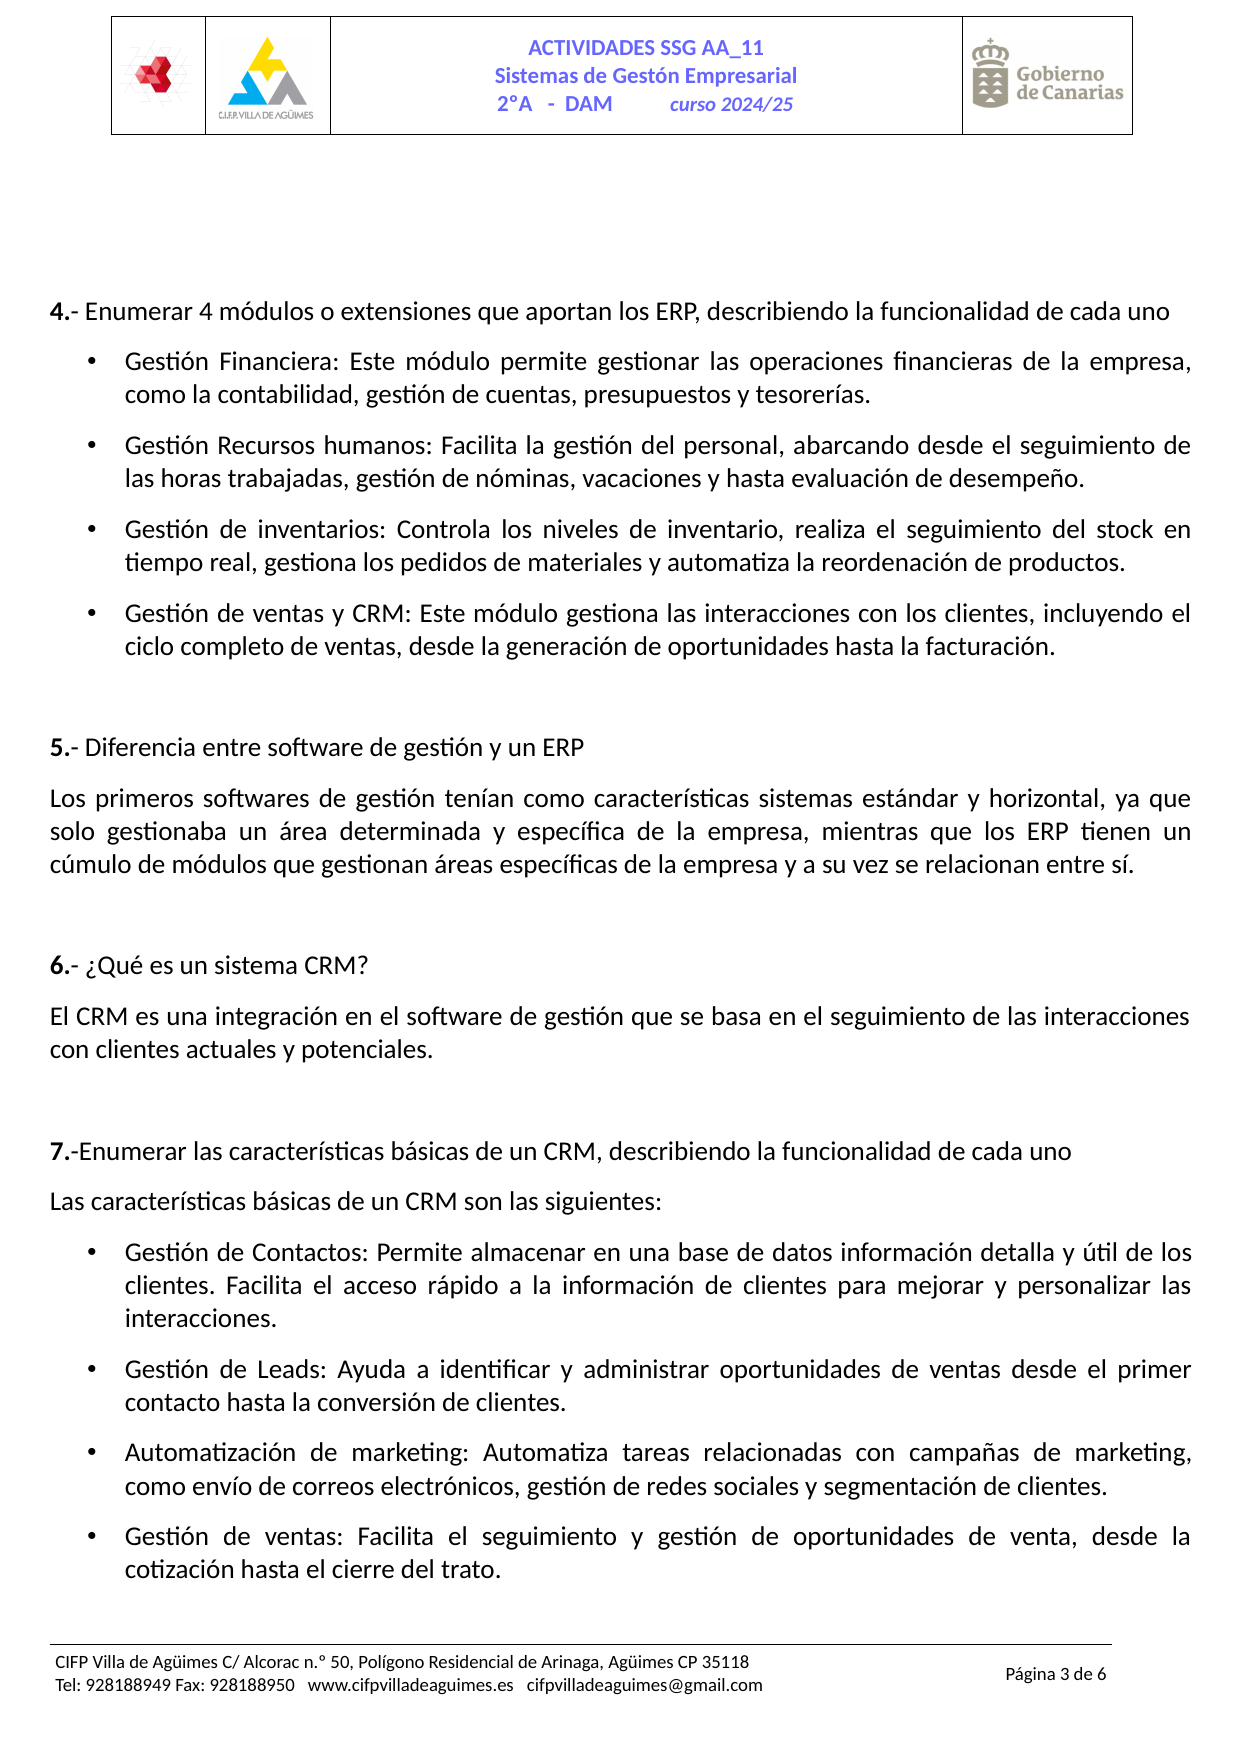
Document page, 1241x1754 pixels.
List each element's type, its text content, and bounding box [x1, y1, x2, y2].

picture [118, 40, 194, 107]
picture [969, 35, 1124, 109]
text 4.- Enumerar 4 módulos o extensiones que aportan los ERP, describiendo la funcionalidad de cada uno [49, 294, 1193, 327]
list Gestión Financiera: Este módulo permite gestionar las operaciones financieras de la empresa, como la contabilidad, gestión de cuentas, presupuestos y tesorerías. [87, 344, 1193, 411]
text El CRM es una integración en el software de gestión que se basa en el seguimiento de las interacciones con clientes actuales y potenciales. [49, 999, 1193, 1065]
list Gestión Recursos humanos: Facilita la gestión del personal, abarcando desde el seguimiento de las horas trabajadas, gestión de nóminas, vacaciones y hasta evaluación de desempeño. [87, 428, 1193, 494]
text Los primeros softwares de gestión tenían como características sistemas estándar y horizontal, ya que solo gestionaba un área determinada y específica de la empresa, mientras que los ERP tienen un cúmulo de módulos que gestionan áreas específicas de la empresa y a su vez se relacionan entre sí. [49, 781, 1193, 880]
text 5.- Diferencia entre software de gestión y un ERP [49, 730, 1193, 763]
list Gestión de inventarios: Controla los niveles de inventario, realiza el seguimiento del stock en tiempo real, gestiona los pedidos de materiales y automatiza la reordenación de productos. [87, 512, 1193, 578]
list Gestión de Contactos: Permite almacenar en una base de datos información detalla y útil de los clientes. Facilita el acceso rápido a la información de clientes para mejorar y personalizar las interacciones. [87, 1235, 1193, 1334]
text 6.- ¿Qué es un sistema CRM? [49, 948, 1193, 981]
text Las características básicas de un CRM son las siguientes: [49, 1184, 1193, 1217]
list Gestión de ventas: Facilita el seguimiento y gestión de oportunidades de venta, desde la cotización hasta el cierre del trato. [87, 1519, 1193, 1585]
list Gestión de ventas y CRM: Este módulo gestiona las interacciones con los clientes, incluyendo el ciclo completo de ventas, desde la generación de oportunidades hasta la facturación. [87, 596, 1193, 662]
text 7.-Enumerar las características básicas de un CRM, describiendo la funcionalidad de cada uno [49, 1134, 1193, 1167]
list Automatización de marketing: Automatiza tareas relacionadas con campañas de marketing, como envío de correos electrónicos, gestión de redes sociales y segmentación de clientes. [87, 1436, 1193, 1502]
list Gestión de Leads: Ayuda a identificar y administrar oportunidades de ventas desde el primer contacto hasta la conversión de clientes. [87, 1352, 1193, 1418]
picture [218, 36, 314, 120]
